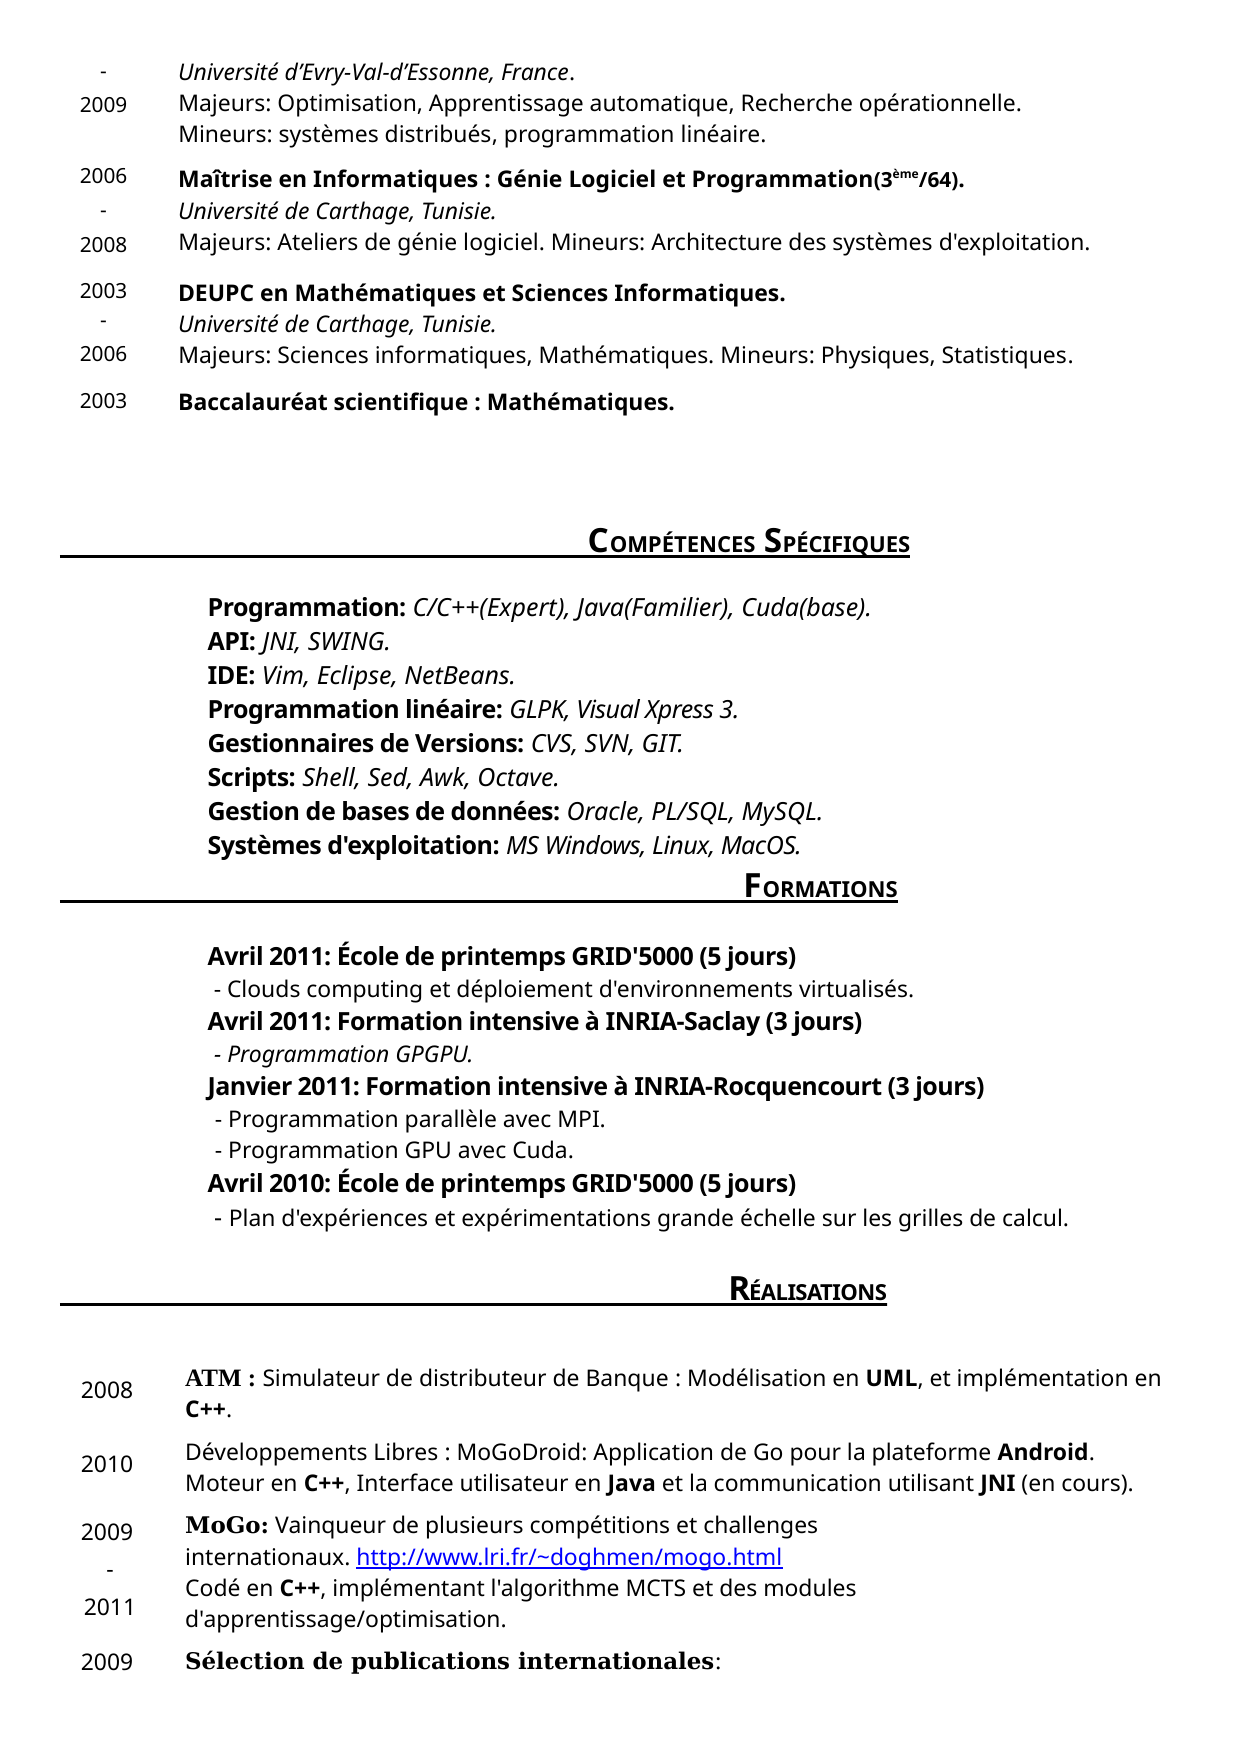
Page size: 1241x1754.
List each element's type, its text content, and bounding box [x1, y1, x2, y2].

text Gestionnaires de Versions: CVS, SVN, GIT. [60, 726, 1175, 759]
text - Programmation parallèle avec MPI. [60, 1103, 1175, 1134]
table_header ATM : Simulateur de distributeur de Banque : Modélisation en UML, et implémentation en C++. [179, 1356, 1175, 1430]
table_cell DEUPC en Mathématiques et Sciences Informatiques. Université de Carthage, Tunisie. Majeurs: Sciences informatiques, Mathématiques. Mineurs: Physiques, Statistiques. [173, 271, 1175, 380]
text - Programmation GPU avec Cuda. [60, 1134, 1175, 1166]
table_cell 2003 - 2006 [60, 271, 172, 380]
text Scripts: Shell, Sed, Awk, Octave. Gestion de bases de données: Oracle, PL/SQL, MySQL. [60, 759, 1175, 828]
text - Programmation GPGPU. [60, 1038, 1175, 1069]
table_cell Baccalauréat scientifique : Mathématiques. [173, 380, 1175, 426]
table_header Université d’Evry-Val-d’Essonne, France. Majeurs: Optimisation, Apprentissage automatique, Recherche opérationnelle. Mineurs: systèmes distribués, programmation linéaire. [173, 50, 1175, 155]
text Réalisations [60, 1265, 1150, 1310]
table_cell Développements Libres : MoGoDroid: Application de Go pour la plateforme Android. Moteur en C++, Interface utilisateur en Java et la communication utilisant JNI (en cours). [179, 1430, 1175, 1504]
text IDE: Vim, Eclipse, NetBeans. [60, 657, 1175, 691]
text Avril 2011: École de printemps GRID'5000 (5 jours) [60, 938, 1175, 972]
table_cell 2003 [60, 380, 172, 426]
text Programmation: C/C++(Expert), Java(Familier), Cuda(base). [60, 589, 1175, 623]
table_cell 2009 - 2011 [60, 1504, 179, 1640]
table_cell Maîtrise en Informatiques : Génie Logiciel et Programmation(3ème/64). Université de Carthage, Tunisie. Majeurs: Ateliers de génie logiciel. Mineurs: Architecture des systèmes d'exploitation. [173, 155, 1175, 271]
text Programmation linéaire: GLPK, Visual Xpress 3. [60, 691, 1175, 726]
table_cell 2006 - 2008 [60, 155, 172, 271]
text API: JNI, SWING. [60, 623, 1175, 657]
table_header - 2009 [60, 50, 172, 155]
table_cell MoGo: Vainqueur de plusieurs compétitions et challenges internationaux. http://www.lri.fr/~doghmen/mogo.html Codé en C++, implémentant l'algorithme MCTS et des modules d'apprentissage/optimisation. [179, 1504, 1175, 1640]
text Systèmes d'exploitation: MS Windows, Linux, MacOS. [60, 828, 1175, 862]
table_cell 2010 [60, 1430, 179, 1504]
text Janvier 2011: Formation intensive à INRIA-Rocquencourt (3 jours) [60, 1069, 1175, 1103]
text Compétences Spécifiques [60, 517, 1150, 562]
text Formations [60, 862, 1150, 907]
table_header 2008 [60, 1356, 179, 1430]
text Avril 2010: École de printemps GRID'5000 (5 jours) - Plan d'expériences et expérimentations grande échelle sur les grilles de calcul. [60, 1166, 1175, 1234]
text Avril 2011: Formation intensive à INRIA-Saclay (3 jours) [60, 1004, 1175, 1038]
table_cell 2009 [60, 1640, 179, 1689]
text - Clouds computing et déploiement d'environnements virtualisés. [60, 972, 1175, 1004]
table_cell Sélection de publications internationales: [179, 1640, 1175, 1689]
